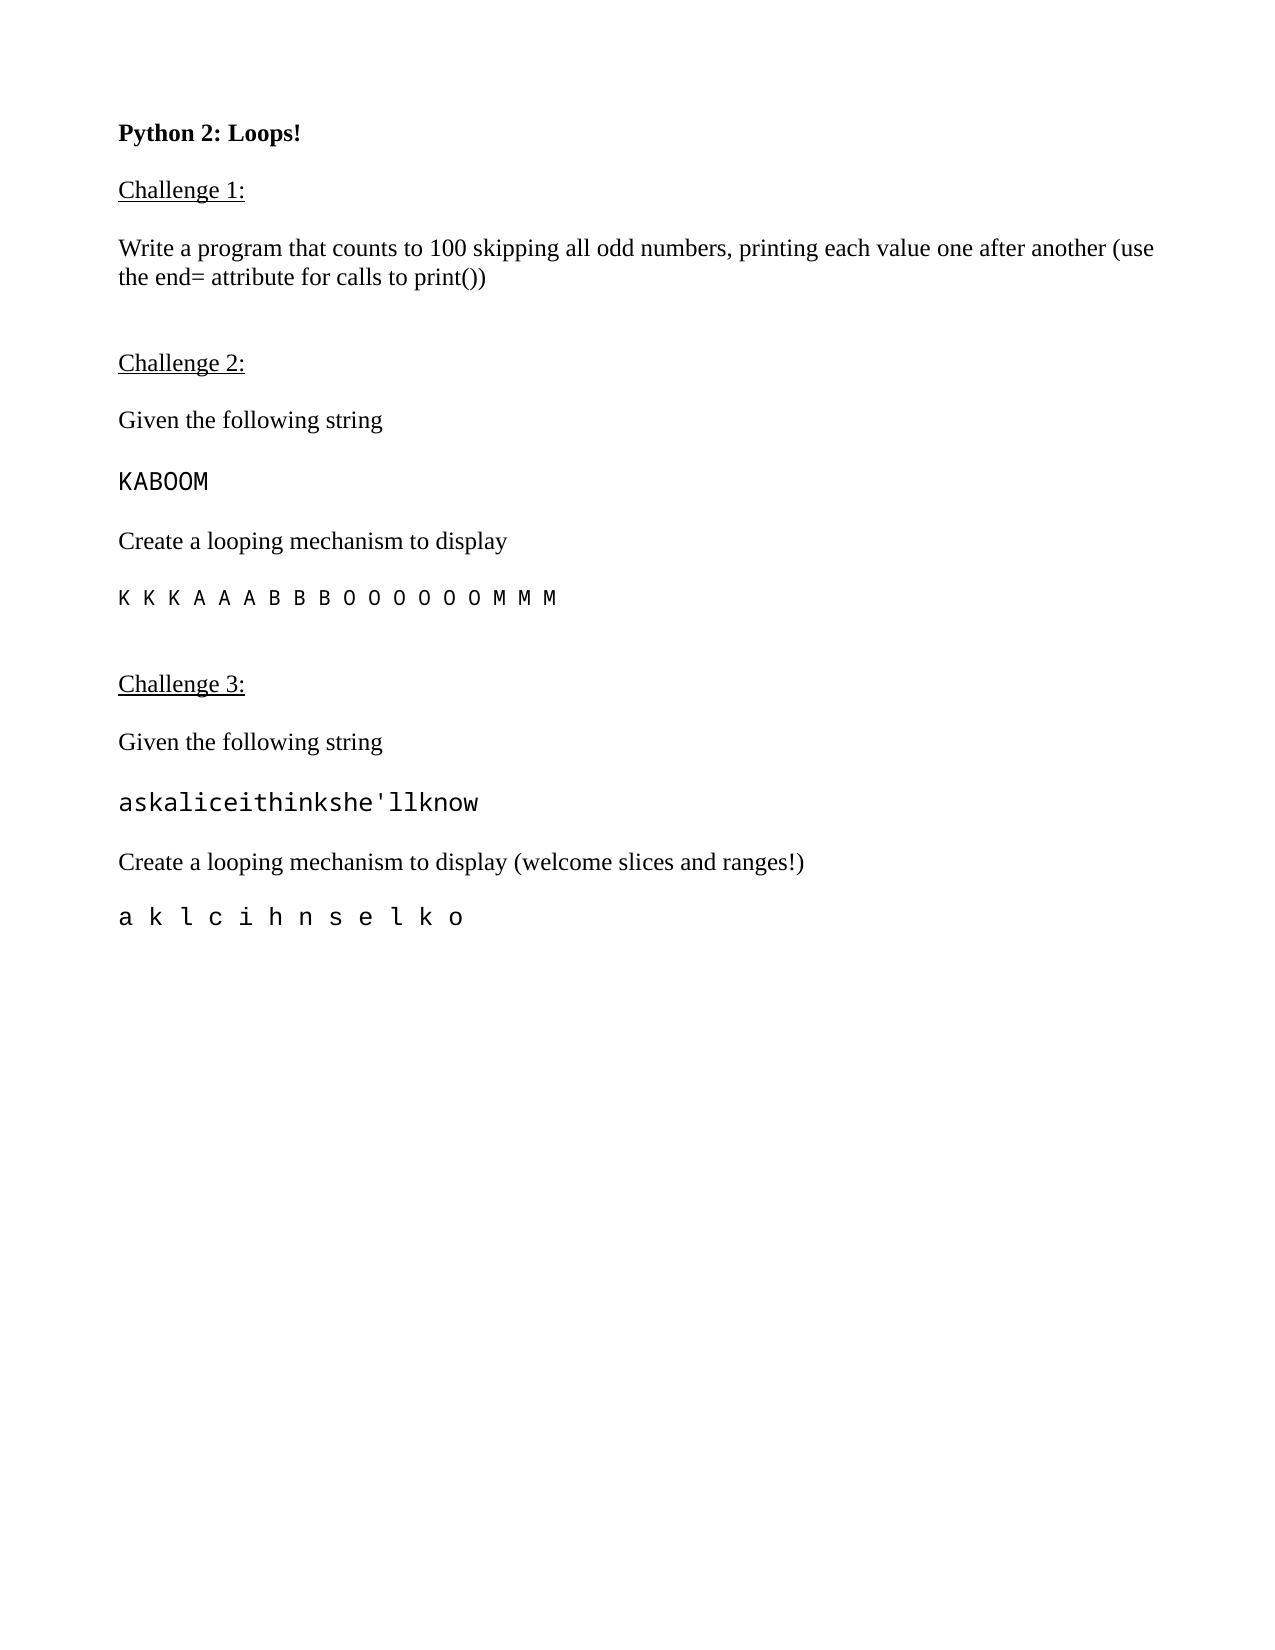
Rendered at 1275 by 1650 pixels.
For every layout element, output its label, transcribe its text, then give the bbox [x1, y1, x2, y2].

text askaliceithinkshe'llknow [118, 784, 1157, 818]
text Challenge 3: [118, 669, 1157, 698]
text Given the following string [118, 406, 1157, 434]
text Write a program that counts to 100 skipping all odd numbers, printing each value one after another (use the end= attribute for calls to print()) [118, 233, 1157, 291]
text Create a looping mechanism to display [118, 526, 1157, 555]
text Challenge 1: [118, 176, 1157, 204]
text K K K A A A B B B O O O O O O M M M [118, 583, 1157, 612]
text Challenge 2: [118, 348, 1157, 377]
text Python 2: Loops! [118, 118, 1157, 147]
text KABOOM [118, 463, 1157, 497]
text Create a looping mechanism to display (welcome slices and ranges!) [118, 847, 1157, 876]
text a k l c i h n s e l k o [118, 905, 1157, 933]
text Given the following string [118, 727, 1157, 756]
